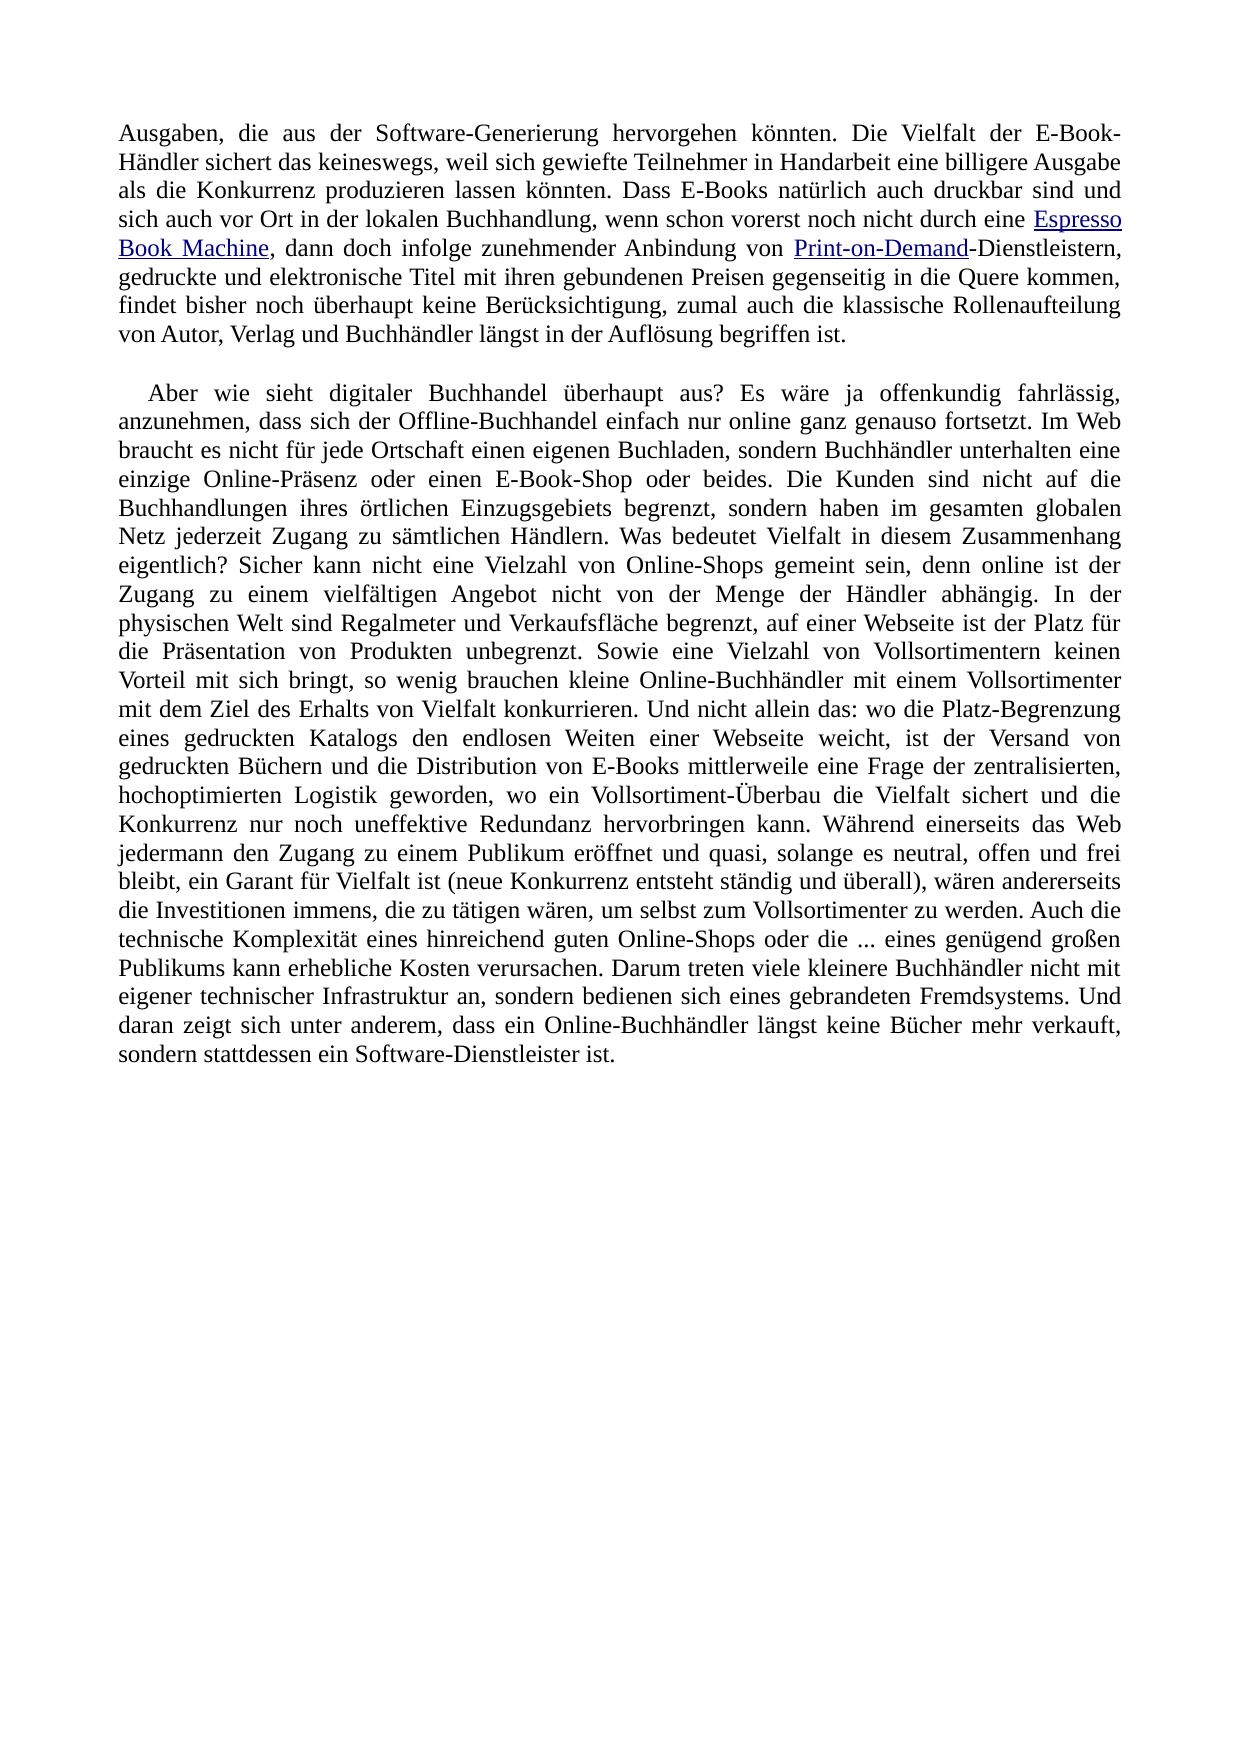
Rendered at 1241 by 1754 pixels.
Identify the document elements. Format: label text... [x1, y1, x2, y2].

text Ausgaben, die aus der Software-Generierung hervorgehen könnten. Die Vielfalt der E-Book-Händler sichert das keineswegs, weil sich gewiefte Teilnehmer in Handarbeit eine billigere Ausgabe als die Konkurrenz produzieren lassen könnten. Dass E-Books natürlich auch druckbar sind und sich auch vor Ort in der lokalen Buchhandlung, wenn schon vorerst noch nicht durch eine Espresso Book Machine, dann doch infolge zunehmender Anbindung von Print-on-Demand-Dienstleistern, gedruckte und elektronische Titel mit ihren gebundenen Preisen gegenseitig in die Quere kommen, findet bisher noch überhaupt keine Berücksichtigung, zumal auch die klassische Rollenaufteilung von Autor, Verlag und Buchhändler längst in der Auflösung begriffen ist. [118, 118, 1122, 348]
text Aber wie sieht digitaler Buchhandel überhaupt aus? Es wäre ja offenkundig fahrlässig, anzunehmen, dass sich der Offline-Buchhandel einfach nur online ganz genauso fortsetzt. Im Web braucht es nicht für jede Ortschaft einen eigenen Buchladen, sondern Buchhändler unterhalten eine einzige Online-Präsenz oder einen E-Book-Shop oder beides. Die Kunden sind nicht auf die Buchhandlungen ihres örtlichen Einzugsgebiets begrenzt, sondern haben im gesamten globalen Netz jederzeit Zugang zu sämtlichen Händlern. Was bedeutet Vielfalt in diesem Zusammenhang eigentlich? Sicher kann nicht eine Vielzahl von Online-Shops gemeint sein, denn online ist der Zugang zu einem vielfältigen Angebot nicht von der Menge der Händler abhängig. In der physischen Welt sind Regalmeter und Verkaufsfläche begrenzt, auf einer Webseite ist der Platz für die Präsentation von Produkten unbegrenzt. Sowie eine Vielzahl von Vollsortimentern keinen Vorteil mit sich bringt, so wenig brauchen kleine Online-Buchhändler mit einem Vollsortimenter mit dem Ziel des Erhalts von Vielfalt konkurrieren. Und nicht allein das: wo die Platz-Begrenzung eines gedruckten Katalogs den endlosen Weiten einer Webseite weicht, ist der Versand von gedruckten Büchern und die Distribution von E-Books mittlerweile eine Frage der zentralisierten, hochoptimierten Logistik geworden, wo ein Vollsortiment-Überbau die Vielfalt sichert und die Konkurrenz nur noch uneffektive Redundanz hervorbringen kann. Während einerseits das Web jedermann den Zugang zu einem Publikum eröffnet und quasi, solange es neutral, offen und frei bleibt, ein Garant für Vielfalt ist (neue Konkurrenz entsteht ständig und überall), wären andererseits die Investitionen immens, die zu tätigen wären, um selbst zum Vollsortimenter zu werden. Auch die technische Komplexität eines hinreichend guten Online-Shops oder die ... eines genügend großen Publikums kann erhebliche Kosten verursachen. Darum treten viele kleinere Buchhändler nicht mit eigener technischer Infrastruktur an, sondern bedienen sich eines gebrandeten Fremdsystems. Und daran zeigt sich unter anderem, dass ein Online-Buchhändler längst keine Bücher mehr verkauft, sondern stattdessen ein Software-Dienstleister ist. [118, 378, 1122, 1068]
